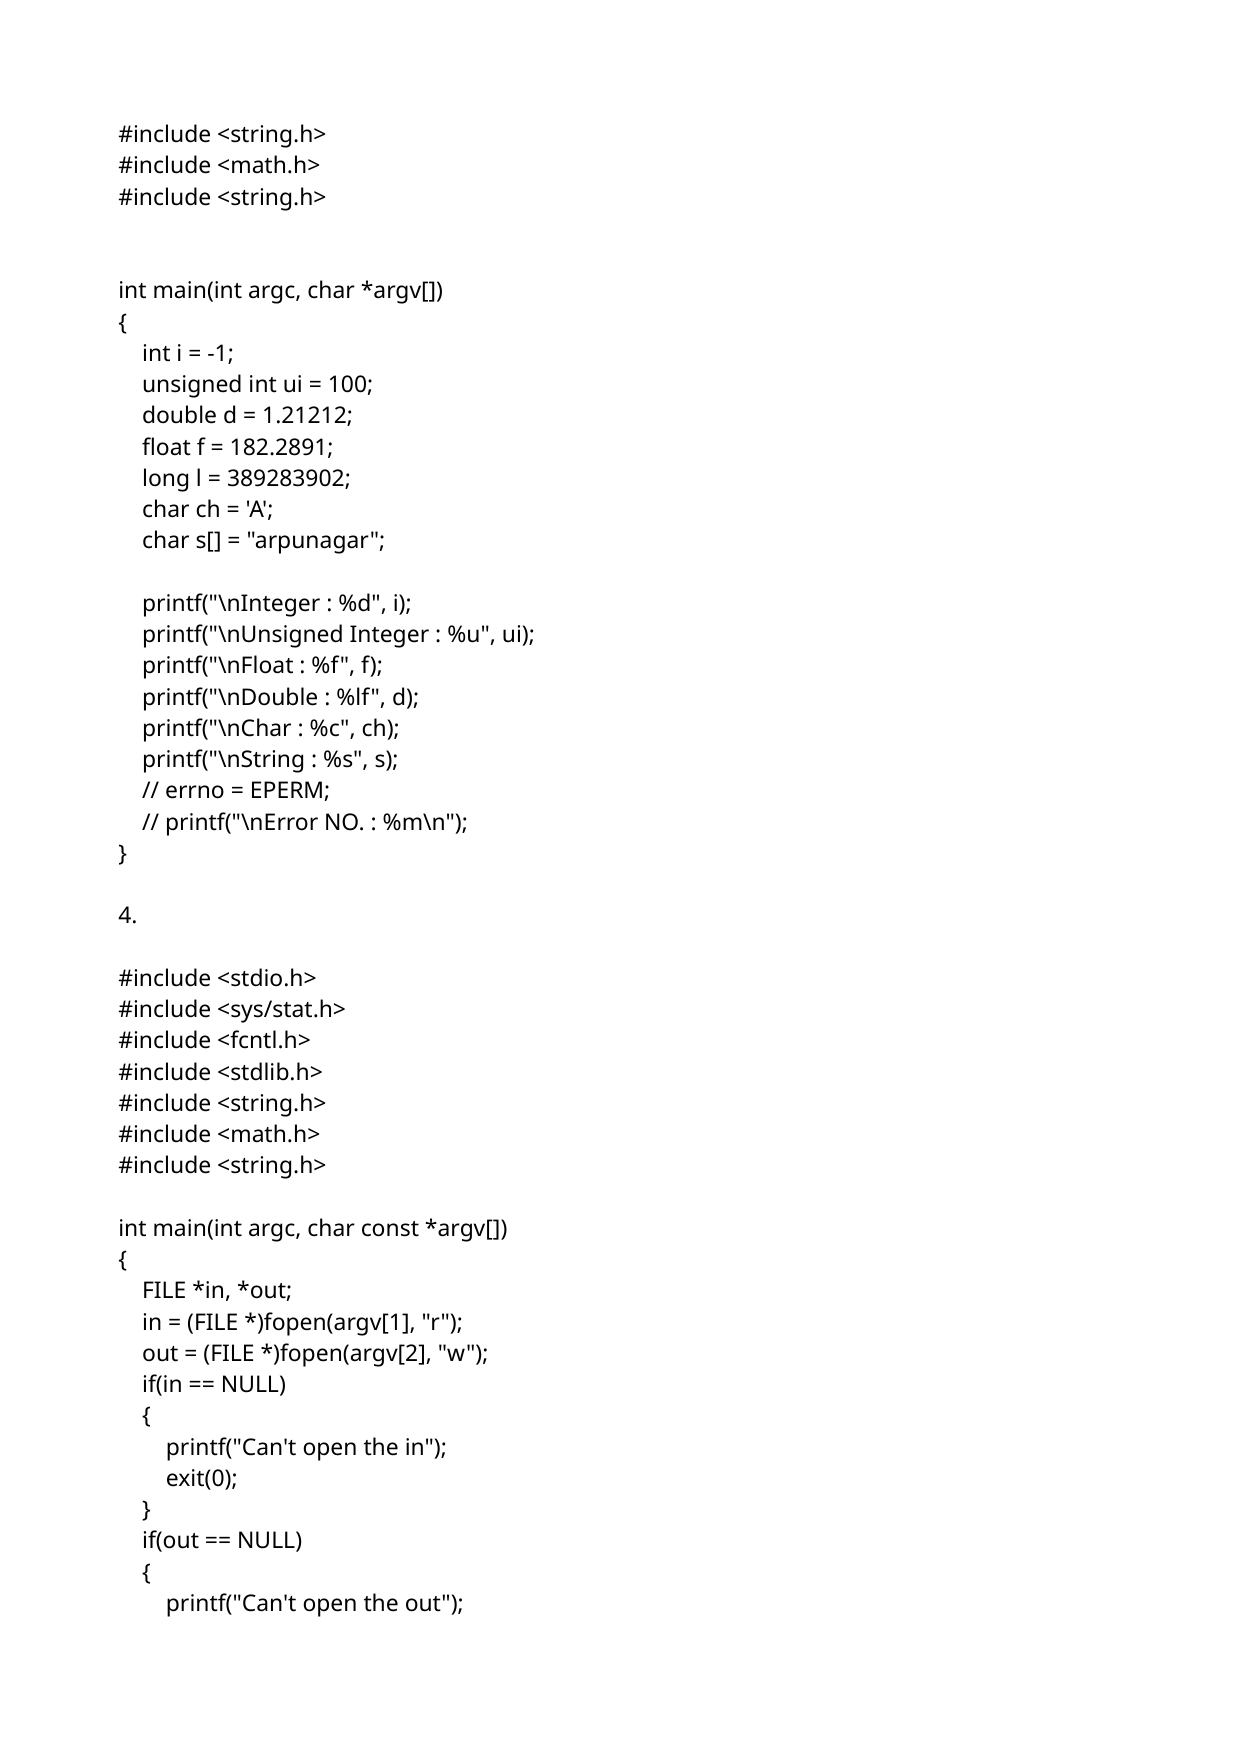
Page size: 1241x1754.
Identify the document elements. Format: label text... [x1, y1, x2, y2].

text // printf("\nError NO. : %m\n"); [118, 806, 1122, 837]
text #include <sys/stat.h> [118, 993, 1122, 1024]
text #include <string.h> [118, 1149, 1122, 1181]
text float f = 182.2891; [118, 431, 1122, 462]
text #include <math.h> [118, 1118, 1122, 1149]
text #include <string.h> [118, 181, 1122, 212]
text { [118, 1556, 1122, 1587]
text int main(int argc, char *argv[]) [118, 274, 1122, 306]
text FILE *in, *out; [118, 1274, 1122, 1306]
text // errno = EPERM; [118, 774, 1122, 806]
text } [118, 837, 1122, 868]
text printf("\nChar : %c", ch); [118, 712, 1122, 743]
text printf("\nInteger : %d", i); [118, 587, 1122, 618]
text exit(0); [118, 1462, 1122, 1493]
text printf("\nUnsigned Integer : %u", ui); [118, 618, 1122, 649]
text printf("\nDouble : %lf", d); [118, 681, 1122, 712]
text #include <string.h> [118, 1087, 1122, 1118]
text long l = 389283902; [118, 462, 1122, 493]
text char s[] = "arpunagar"; [118, 524, 1122, 556]
text printf("\nFloat : %f", f); [118, 649, 1122, 681]
text double d = 1.21212; [118, 399, 1122, 431]
text #include <stdio.h> [118, 962, 1122, 993]
text #include <math.h> [118, 149, 1122, 181]
text { [118, 1243, 1122, 1274]
text { [118, 306, 1122, 337]
text #include <fcntl.h> [118, 1024, 1122, 1056]
text printf("Can't open the out"); [118, 1587, 1122, 1618]
text in = (FILE *)fopen(argv[1], "r"); [118, 1306, 1122, 1337]
text int main(int argc, char const *argv[]) [118, 1212, 1122, 1243]
text printf("\nString : %s", s); [118, 743, 1122, 774]
text char ch = 'A'; [118, 493, 1122, 524]
text #include <stdlib.h> [118, 1056, 1122, 1087]
text if(out == NULL) [118, 1524, 1122, 1556]
text #include <string.h> [118, 118, 1122, 149]
text printf("Can't open the in"); [118, 1431, 1122, 1462]
text out = (FILE *)fopen(argv[2], "w"); [118, 1337, 1122, 1368]
text { [118, 1399, 1122, 1431]
text if(in == NULL) [118, 1368, 1122, 1399]
text } [118, 1493, 1122, 1524]
text int i = -1; [118, 337, 1122, 368]
text 4. [118, 899, 1122, 931]
text unsigned int ui = 100; [118, 368, 1122, 399]
